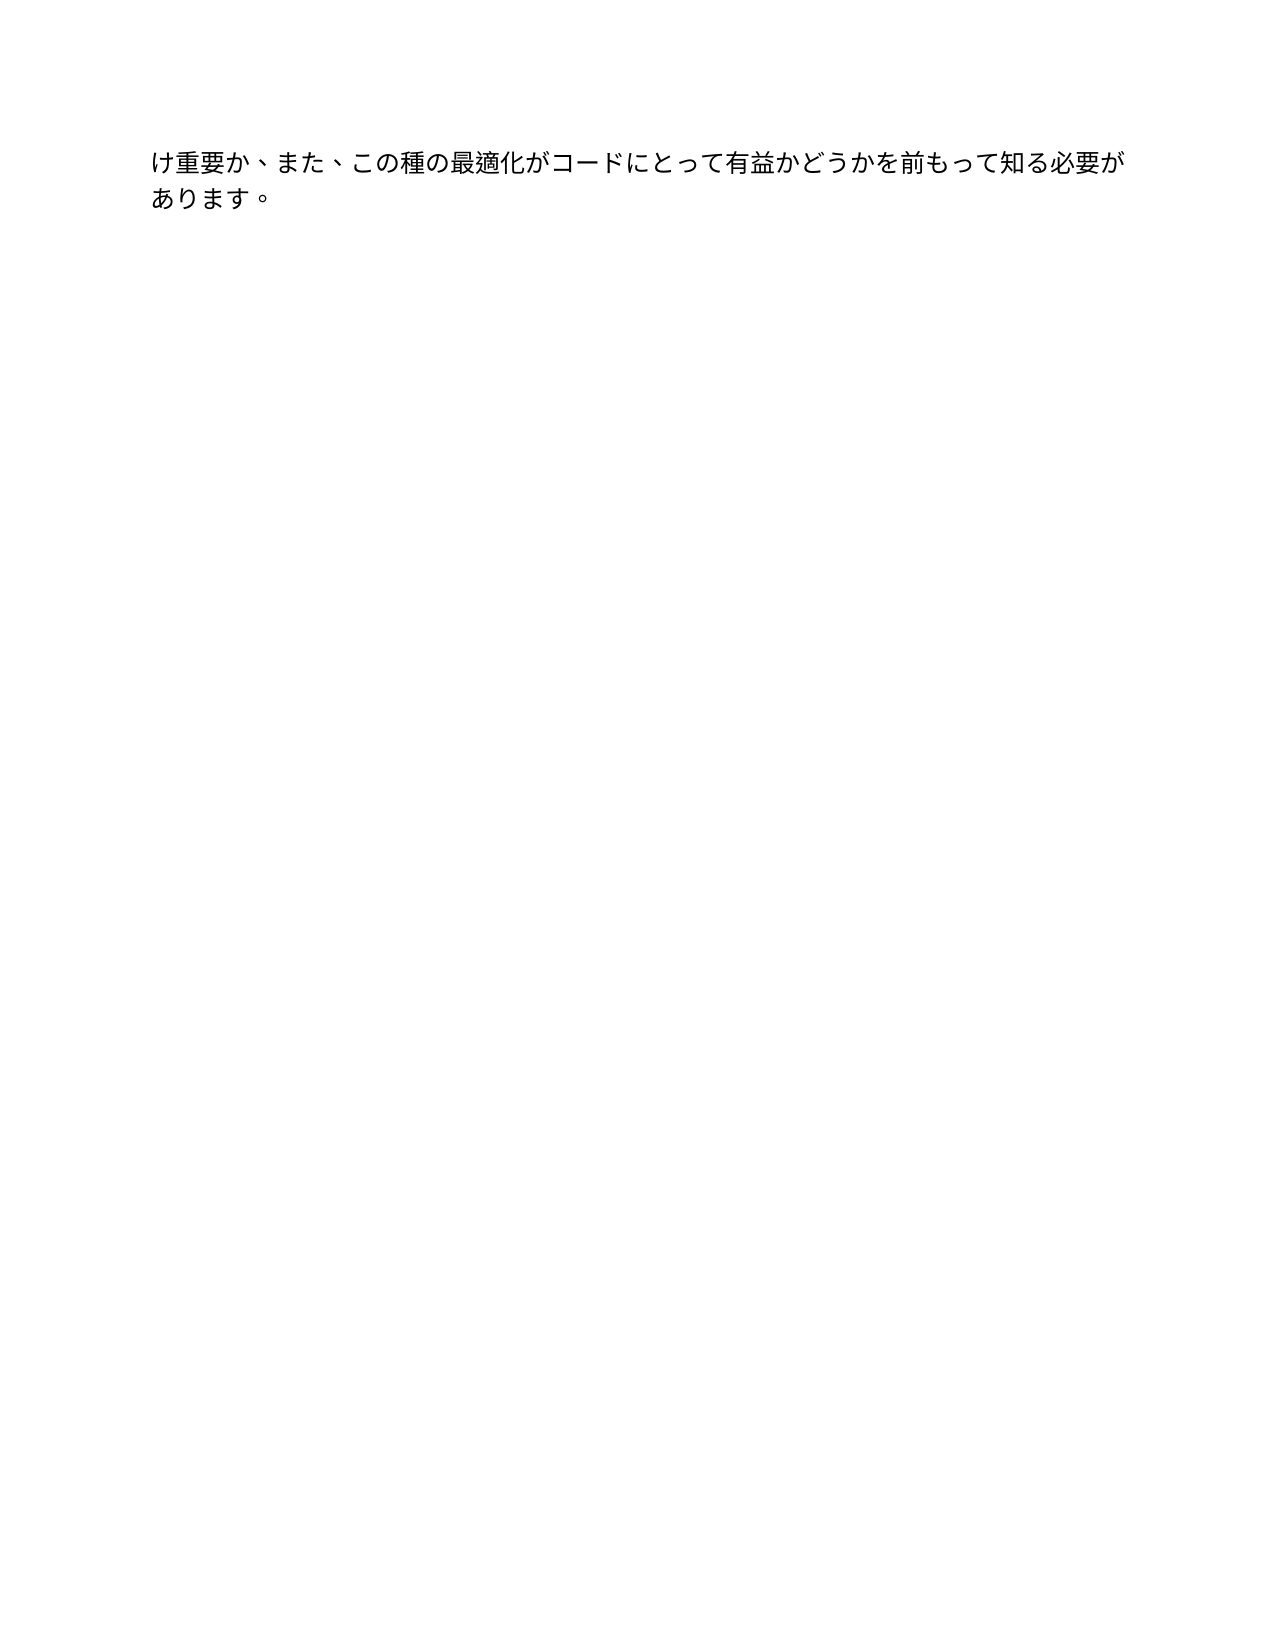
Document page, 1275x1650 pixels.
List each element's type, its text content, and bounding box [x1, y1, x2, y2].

text け重要か、また、この種の最適化がコードにとって有益かどうかを前もって知る必要があります。 [150, 146, 1126, 216]
